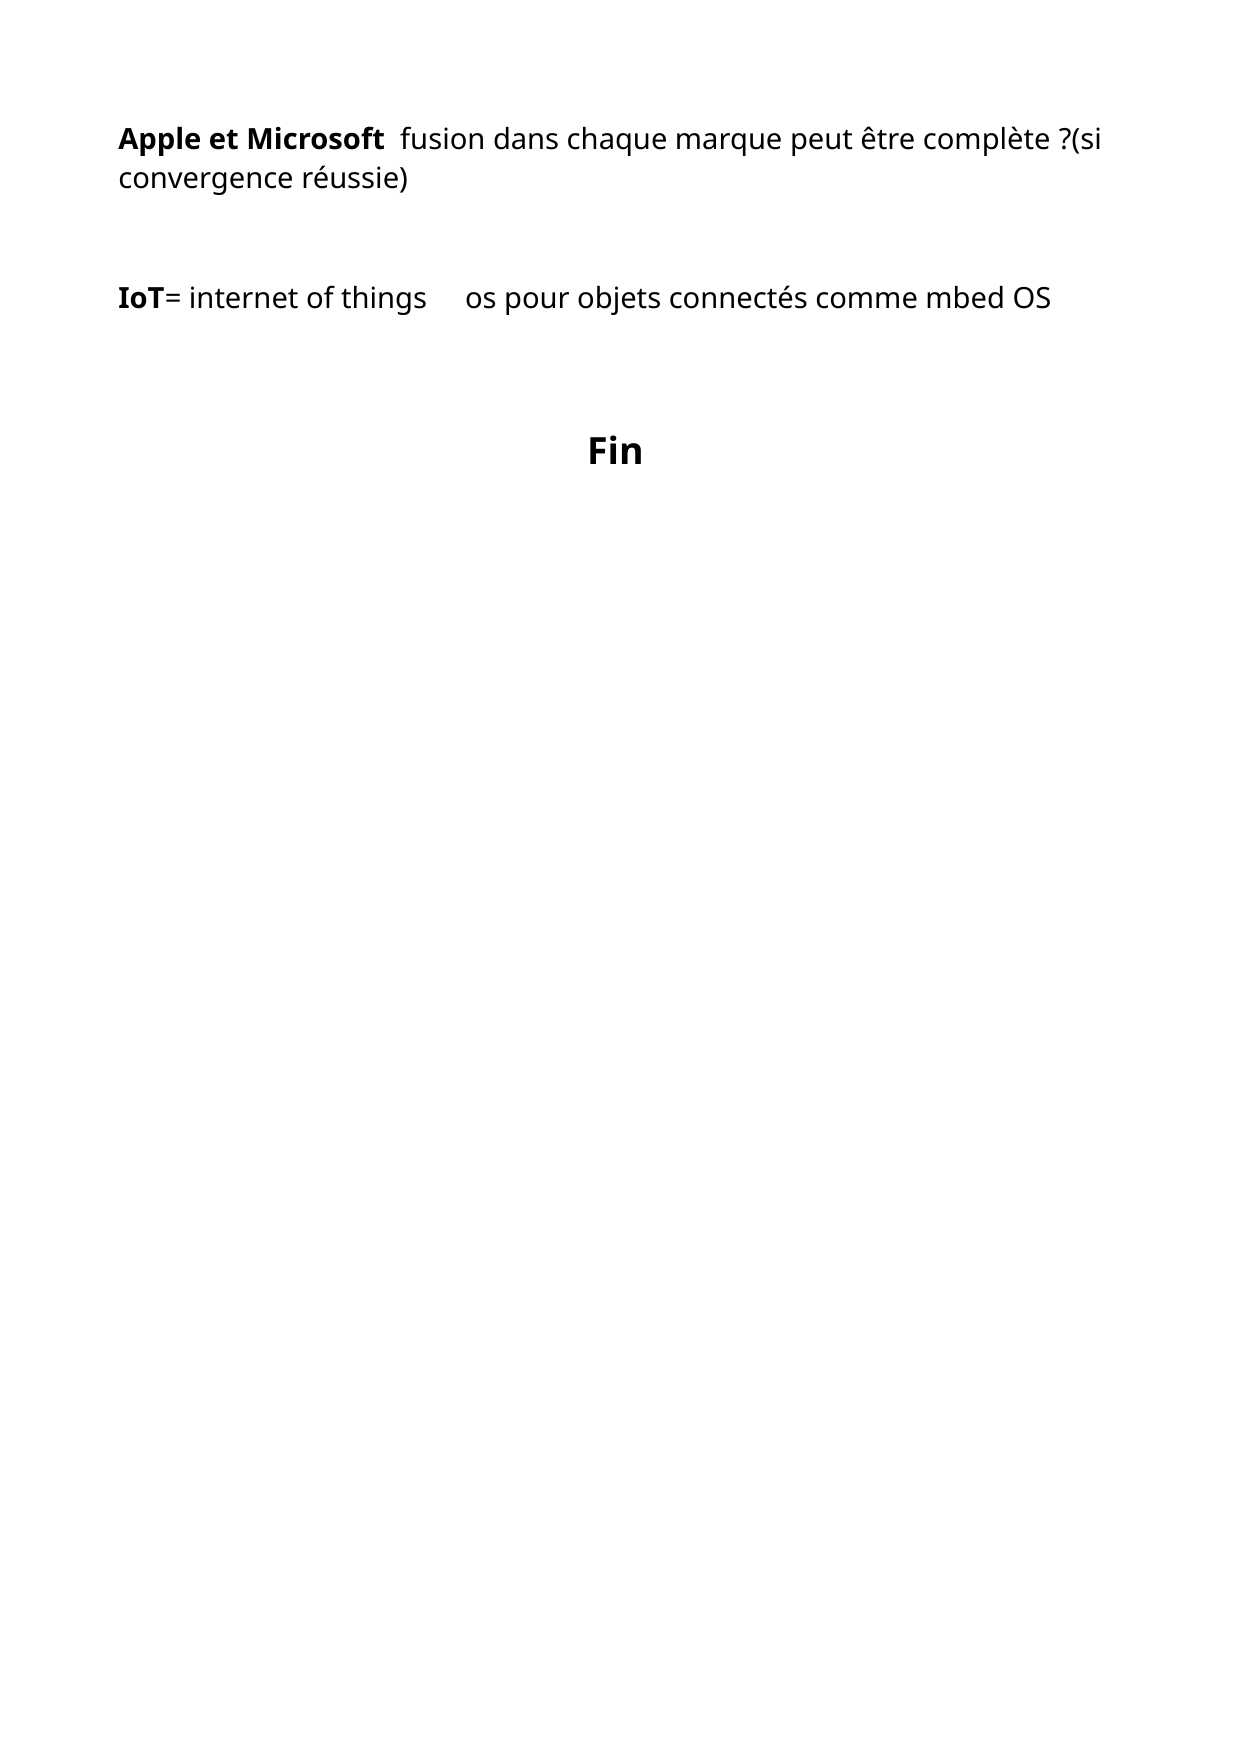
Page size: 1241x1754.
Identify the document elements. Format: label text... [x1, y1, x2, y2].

text IoT= internet of things os pour objets connectés comme mbed OS [118, 277, 1122, 317]
text Apple et Microsoft fusion dans chaque marque peut être complète ?(si convergence réussie) [118, 118, 1122, 197]
text Fin [118, 424, 1122, 475]
